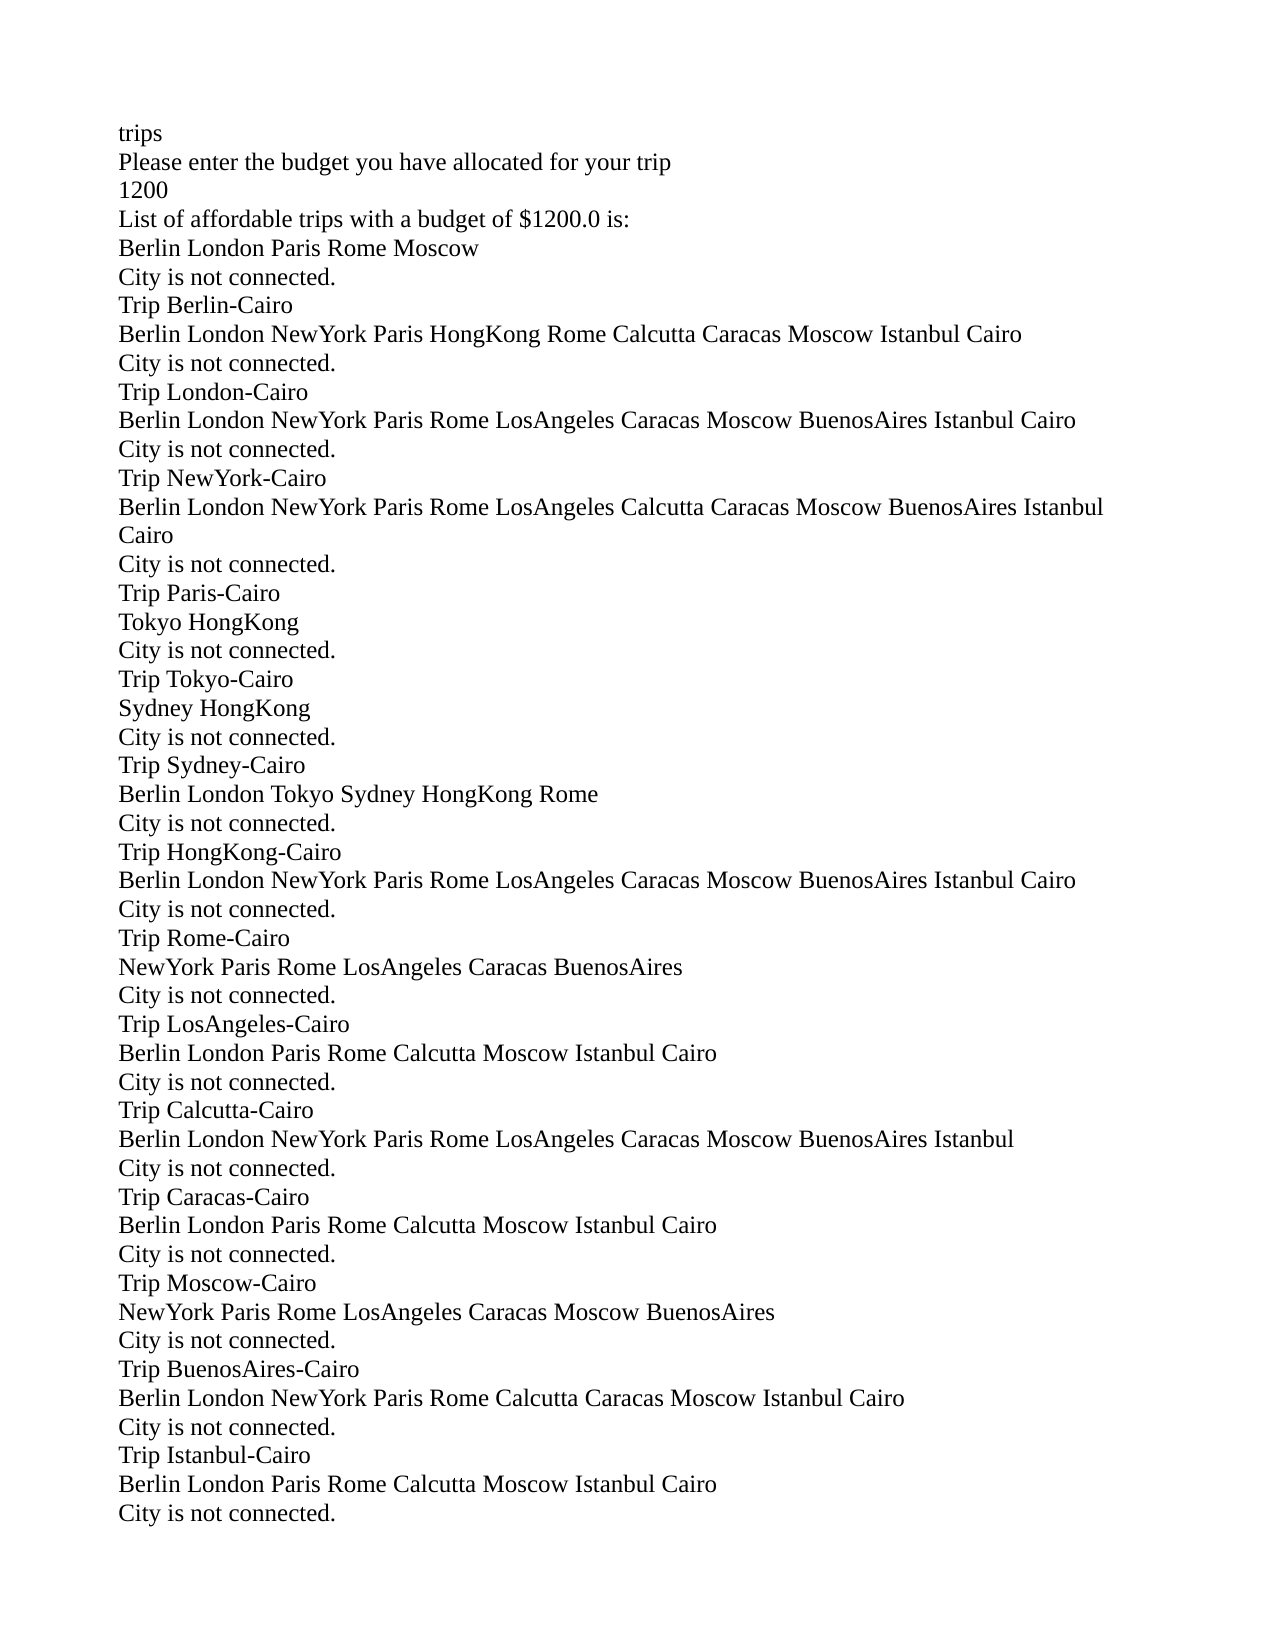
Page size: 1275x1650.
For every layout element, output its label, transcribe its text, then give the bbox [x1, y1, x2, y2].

text City is not connected. [118, 636, 1157, 664]
text City is not connected. [118, 1067, 1157, 1096]
text City is not connected. [118, 1412, 1157, 1441]
text Please enter the budget you have allocated for your trip [118, 147, 1157, 176]
text Tokyo HongKong [118, 607, 1157, 636]
text City is not connected. [118, 1498, 1157, 1527]
text City is not connected. [118, 1239, 1157, 1268]
text Berlin London Tokyo Sydney HongKong Rome [118, 779, 1157, 808]
text Berlin London Paris Rome Calcutta Moscow Istanbul Cairo [118, 1211, 1157, 1239]
text NewYork Paris Rome LosAngeles Caracas Moscow BuenosAires [118, 1297, 1157, 1326]
text Trip Rome-Cairo [118, 923, 1157, 952]
text Berlin London Paris Rome Moscow [118, 233, 1157, 262]
text City is not connected. [118, 1153, 1157, 1182]
text City is not connected. [118, 262, 1157, 291]
text City is not connected. [118, 1326, 1157, 1354]
text Trip Moscow-Cairo [118, 1268, 1157, 1297]
text City is not connected. [118, 434, 1157, 463]
text City is not connected. [118, 894, 1157, 923]
text City is not connected. [118, 722, 1157, 751]
text Berlin London NewYork Paris Rome LosAngeles Caracas Moscow BuenosAires Istanbul [118, 1124, 1157, 1153]
text Berlin London NewYork Paris Rome Calcutta Caracas Moscow Istanbul Cairo [118, 1383, 1157, 1412]
text Berlin London Paris Rome Calcutta Moscow Istanbul Cairo [118, 1038, 1157, 1067]
text Berlin London NewYork Paris Rome LosAngeles Caracas Moscow BuenosAires Istanbul Cairo [118, 406, 1157, 434]
text NewYork Paris Rome LosAngeles Caracas BuenosAires [118, 952, 1157, 981]
text Trip NewYork-Cairo [118, 463, 1157, 492]
text Trip Paris-Cairo [118, 578, 1157, 607]
text trips [118, 118, 1157, 147]
text Sydney HongKong [118, 693, 1157, 722]
text Berlin London Paris Rome Calcutta Moscow Istanbul Cairo [118, 1469, 1157, 1498]
text Trip HongKong-Cairo [118, 837, 1157, 866]
text 1200 [118, 176, 1157, 204]
text City is not connected. [118, 808, 1157, 837]
text Trip Istanbul-Cairo [118, 1441, 1157, 1469]
text City is not connected. [118, 981, 1157, 1009]
text Trip LosAngeles-Cairo [118, 1009, 1157, 1038]
text Berlin London NewYork Paris Rome LosAngeles Caracas Moscow BuenosAires Istanbul Cairo [118, 866, 1157, 894]
text Berlin London NewYork Paris HongKong Rome Calcutta Caracas Moscow Istanbul Cairo [118, 319, 1157, 348]
text Berlin London NewYork Paris Rome LosAngeles Calcutta Caracas Moscow BuenosAires Istanbul Cairo [118, 492, 1157, 549]
text Trip Calcutta-Cairo [118, 1096, 1157, 1124]
text Trip Caracas-Cairo [118, 1182, 1157, 1211]
text Trip Sydney-Cairo [118, 751, 1157, 779]
text City is not connected. [118, 348, 1157, 377]
text Trip Berlin-Cairo [118, 291, 1157, 319]
text City is not connected. [118, 549, 1157, 578]
text Trip BuenosAires-Cairo [118, 1354, 1157, 1383]
text List of affordable trips with a budget of $1200.0 is: [118, 204, 1157, 233]
text Trip Tokyo-Cairo [118, 664, 1157, 693]
text Trip London-Cairo [118, 377, 1157, 406]
